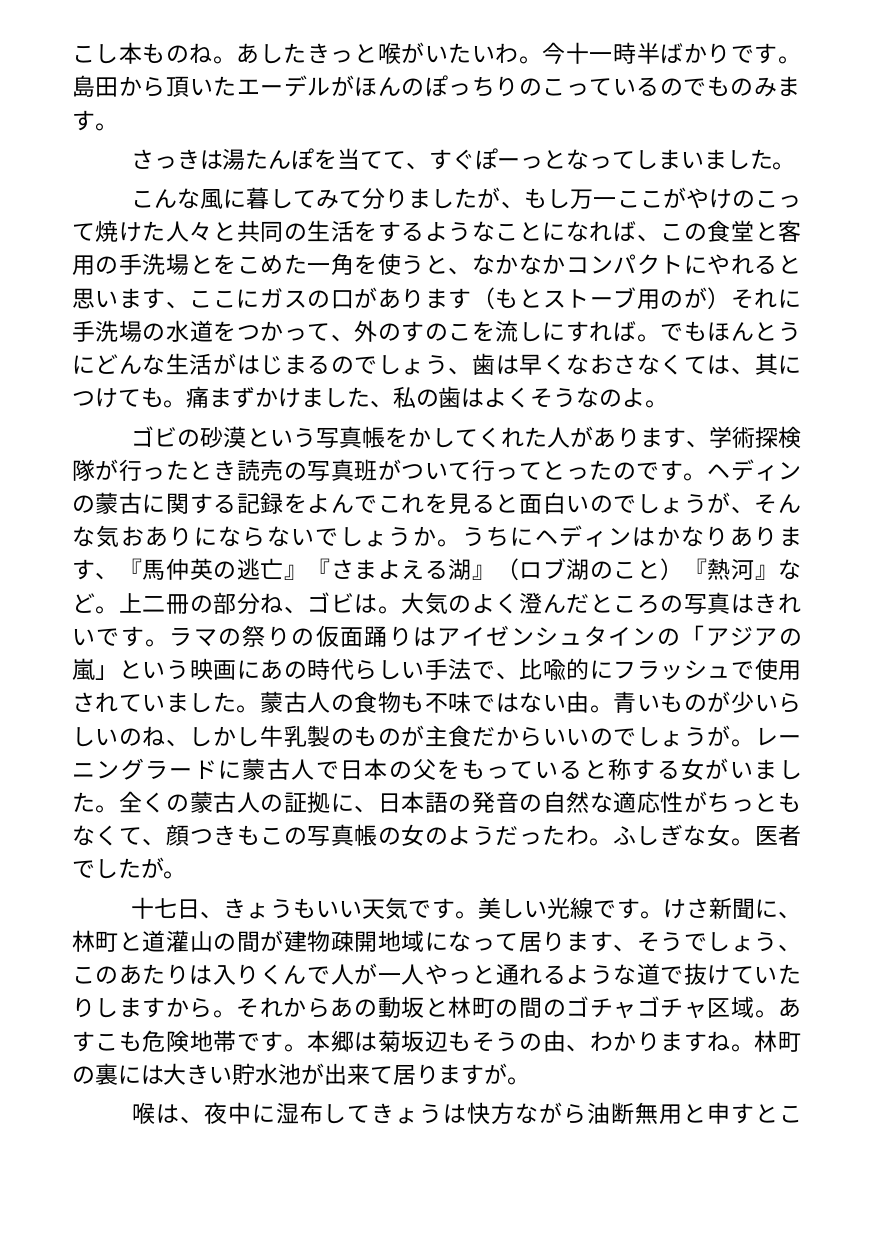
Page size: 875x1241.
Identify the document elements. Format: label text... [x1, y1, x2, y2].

text さっきは湯たんぽを当てて、すぐぽーっとなってしまいました。 [72, 142, 802, 175]
text 十七日、きょうもいい天気です。美しい光線です。けさ新聞に、林町と道灌山の間が建物疎開地域になって居ります、そうでしょう、このあたりは入りくんで人が一人やっと通れるような道で抜けていたりしますから。それからあの動坂と林町の間のゴチャゴチャ区域。あすこも危険地帯です。本郷は菊坂辺もそうの由、わかりますね。林町の裏には大きい貯水池が出来て居りますが。 [72, 891, 802, 1090]
text ゴビの砂漠という写真帳をかしてくれた人があります、学術探検隊が行ったとき読売の写真班がついて行ってとったのです。ヘディンの蒙古に関する記録をよんでこれを見ると面白いのでしょうが、そんな気おありにならないでしょうか。うちにヘディンはかなりあります、『馬仲英の逃亡』『さまよえる湖』（ロブ湖のこと）『熱河』など。上二冊の部分ね、ゴビは。大気のよく澄んだところの写真はきれいです。ラマの祭りの仮面踊りはアイゼンシュタインの「アジアの嵐」という映画にあの時代らしい手法で、比喩的にフラッシュで使用されていました。蒙古人の食物も不味ではない由。青いものが少いらしいのね、しかし牛乳製のものが主食だからいいのでしょうが。レーニングラードに蒙古人で日本の父をもっていると称する女がいました。全くの蒙古人の証拠に、日本語の発音の自然な適応性がちっともなくて、顔つきもこの写真帳の女のようだったわ。ふしぎな女。医者でしたが。 [72, 419, 802, 884]
text こし本ものね。あしたきっと喉がいたいわ。今十一時半ばかりです。島田から頂いたエーデルがほんのぽっちりのこっているのでものみます。 [72, 36, 802, 136]
text こんな風に暮してみて分りましたが、もし万一ここがやけのこって焼けた人々と共同の生活をするようなことになれば、この食堂と客用の手洗場とをこめた一角を使うと、なかなかコンパクトにやれると思います、ここにガスの口があります（もとストーブ用のが）それに手洗場の水道をつかって、外のすのこを流しにすれば。でもほんとうにどんな生活がはじまるのでしょう、歯は早くなおさなくては、其につけても。痛まずかけました、私の歯はよくそうなのよ。 [72, 181, 802, 413]
text 喉は、夜中に湿布してきょうは快方ながら油断無用と申すとこ [72, 1096, 802, 1129]
